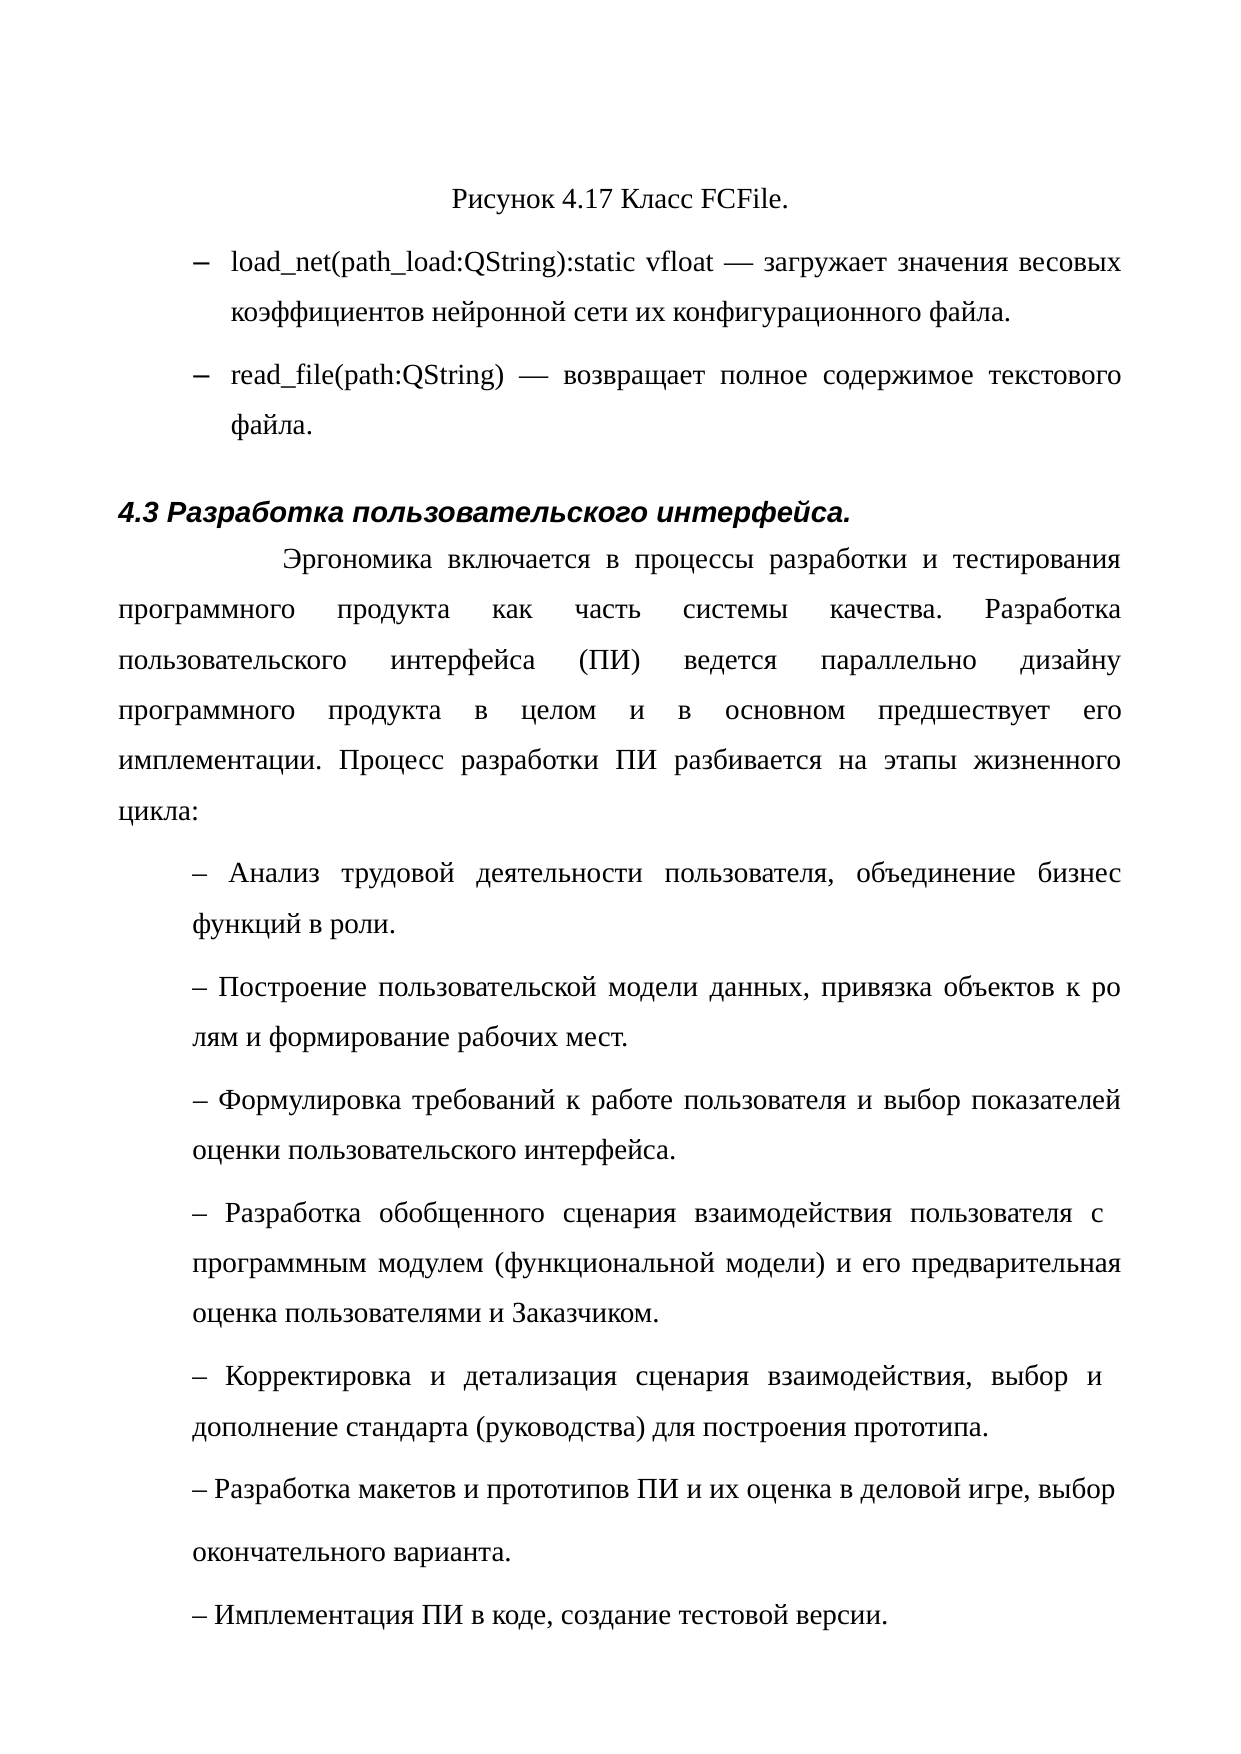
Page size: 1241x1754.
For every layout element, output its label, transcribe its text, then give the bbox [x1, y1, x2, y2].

list load_net(path_load:QString):static vfloat — загружает значения весовых коэффициентов нейронной сети их конфигурационного файла. [193, 244, 1122, 328]
text Эргономика включается в процессы разработки и тестирования программного продукта как часть системы качества. Разработка пользовательского интерфейса (ПИ) ведется параллельно дизайну программного продукта в целом и в основном предшествует его имплементации. Процесс разработки ПИ разбивается на этапы жизненного цикла: [118, 541, 1122, 826]
subtitle 4.3 Разработка пользовательского интерфейса. [118, 495, 1122, 529]
list read_file(path:QString) — возвращает полное содержимое текстового файла. [193, 357, 1122, 441]
text – Имплементация ПИ в коде, создание тестовой версии. [118, 1597, 1122, 1631]
text – Разработка макетов и прототипов ПИ и их оценка в деловой игре, выбор [118, 1472, 1122, 1505]
text Рисунок 4.17 Класс FCFile. [118, 181, 1122, 214]
text – Корректировка и детализация сценария взаимодействия, выбор и дополнение стандарта (руководства) для построения прототипа. [118, 1358, 1122, 1442]
text – Разработка обобщенного сценария взаимодействия пользователя с программным модулем (функциональной модели) и его предварительная оценка пользователями и Заказчиком. [118, 1195, 1122, 1329]
text – Построение пользовательской модели данных, привязка объектов к ро лям и формирование рабочих мест. [118, 969, 1122, 1053]
text окончательного варианта. [118, 1534, 1122, 1568]
text – Анализ трудовой деятельности пользователя, объединение бизнес функций в роли. [118, 856, 1122, 939]
text – Формулировка требований к работе пользователя и выбор показателей оценки пользовательского интерфейса. [118, 1082, 1122, 1166]
